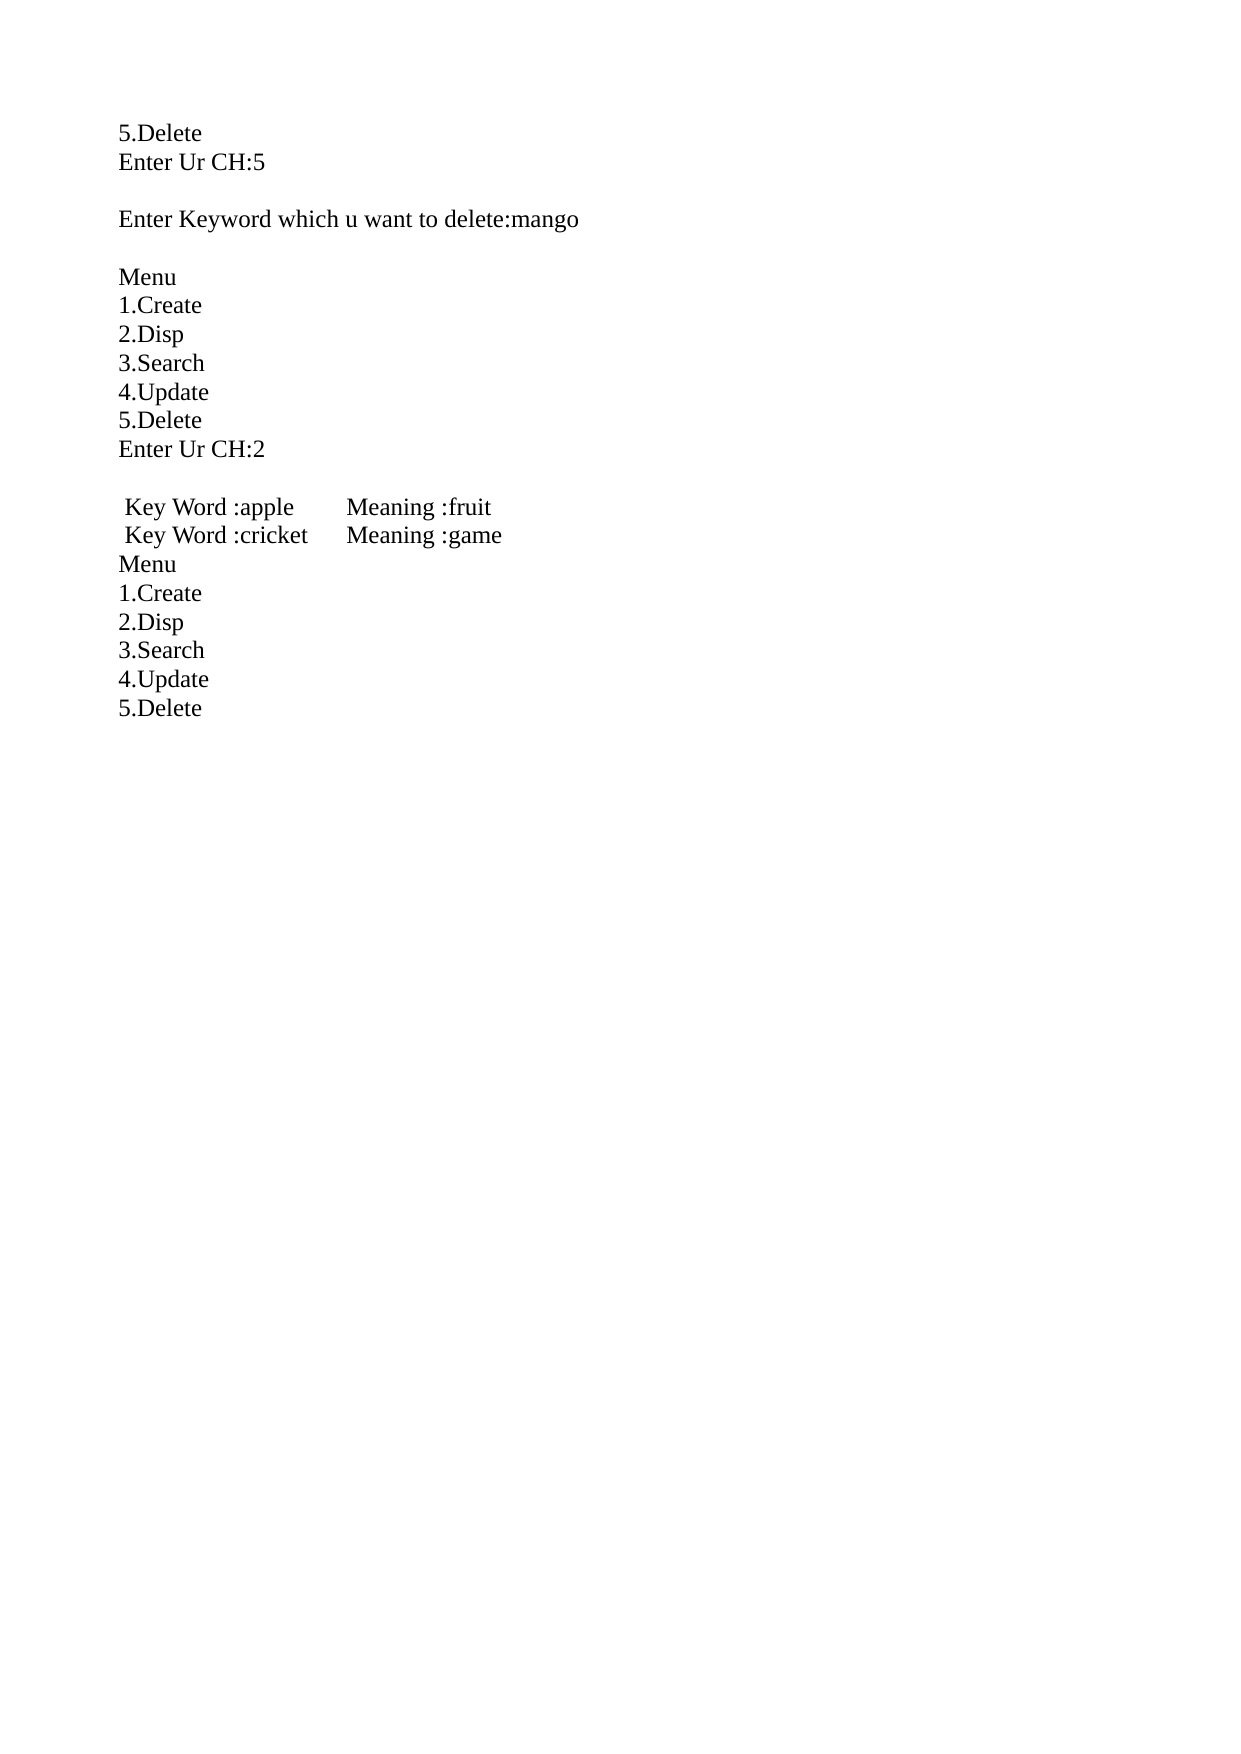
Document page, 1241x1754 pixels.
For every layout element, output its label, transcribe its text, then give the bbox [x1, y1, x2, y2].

text Enter Ur CH:2 [118, 434, 1122, 463]
text 3.Search [118, 348, 1122, 377]
text Key Word :apple Meaning :fruit [118, 492, 1122, 521]
text 2.Disp [118, 607, 1122, 636]
text 3.Search [118, 636, 1122, 664]
text Enter Keyword which u want to delete:mango [118, 204, 1122, 233]
text 5.Delete [118, 693, 1122, 722]
text 4.Update [118, 377, 1122, 406]
text 1.Create [118, 578, 1122, 607]
text 4.Update [118, 664, 1122, 693]
text 2.Disp [118, 319, 1122, 348]
text Enter Ur CH:5 [118, 147, 1122, 176]
text 5.Delete [118, 406, 1122, 434]
text Menu [118, 549, 1122, 578]
text Menu [118, 262, 1122, 291]
text 1.Create [118, 291, 1122, 319]
text 5.Delete [118, 118, 1122, 147]
text Key Word :cricket Meaning :game [118, 521, 1122, 549]
